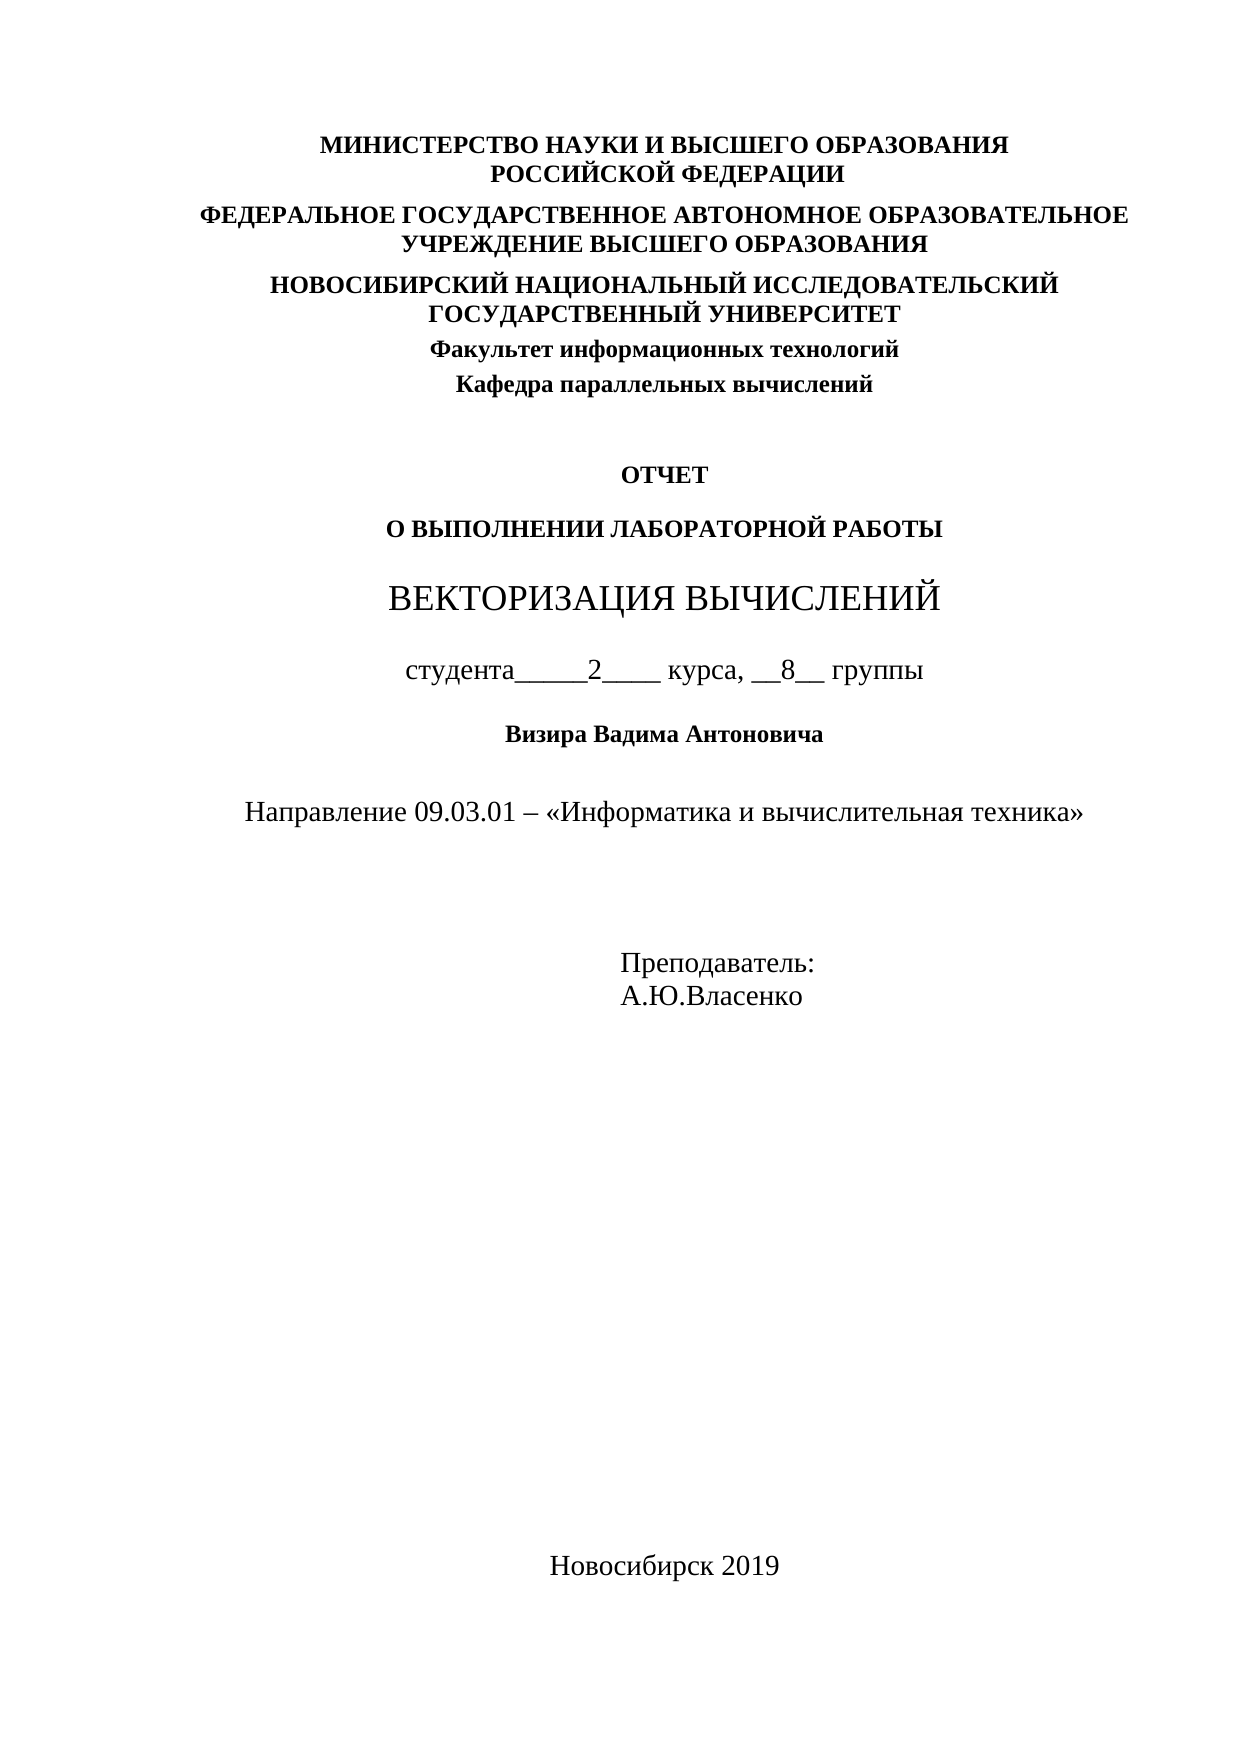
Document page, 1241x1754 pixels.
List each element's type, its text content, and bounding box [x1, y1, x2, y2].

text студента_____2____ курса, __8__ группы [177, 652, 1152, 686]
subtitle НОВОСИБИРСКИЙ НАЦИОНАЛЬНЫЙ ИССЛЕДОВАТЕЛЬСКИЙ ГОСУДАРСТВЕННЫЙ УНИВЕРСИТЕТ [177, 271, 1152, 328]
text Кафедра параллельных вычислений [177, 369, 1152, 398]
text Преподаватель: [620, 945, 1152, 978]
text Визира Вадима Антоновича [177, 719, 1152, 748]
subtitle О ВЫПОЛНЕНИИ ЛАБОРАТОРНОЙ РАБОТЫ [177, 514, 1152, 543]
subtitle ОТЧЕТ [177, 460, 1152, 489]
subtitle Факультет информационных технологий [177, 334, 1152, 363]
text Новосибирск 2019 [177, 1548, 1152, 1582]
text Направление 09.03.01 – «Информатика и вычислительная техника» [177, 794, 1152, 827]
subtitle ФЕДЕРАЛЬНОЕ ГОСУДАРСТВЕННОЕ АВТОНОМНОЕ ОБРАЗОВАТЕЛЬНОЕ УЧРЕЖДЕНИЕ ВЫСШЕГО ОБРАЗОВАНИЯ [177, 201, 1152, 258]
subtitle МИНИСТЕРСТВО НАУКИ И ВЫСШЕГО ОБРАЗОВАНИЯ РОССИЙСКОЙ ФЕДЕРАЦИИ [177, 131, 1152, 188]
text А.Ю.Власенко [620, 978, 1152, 1012]
text ВЕКТОРИЗАЦИЯ ВЫЧИСЛЕНИЙ [177, 576, 1152, 618]
